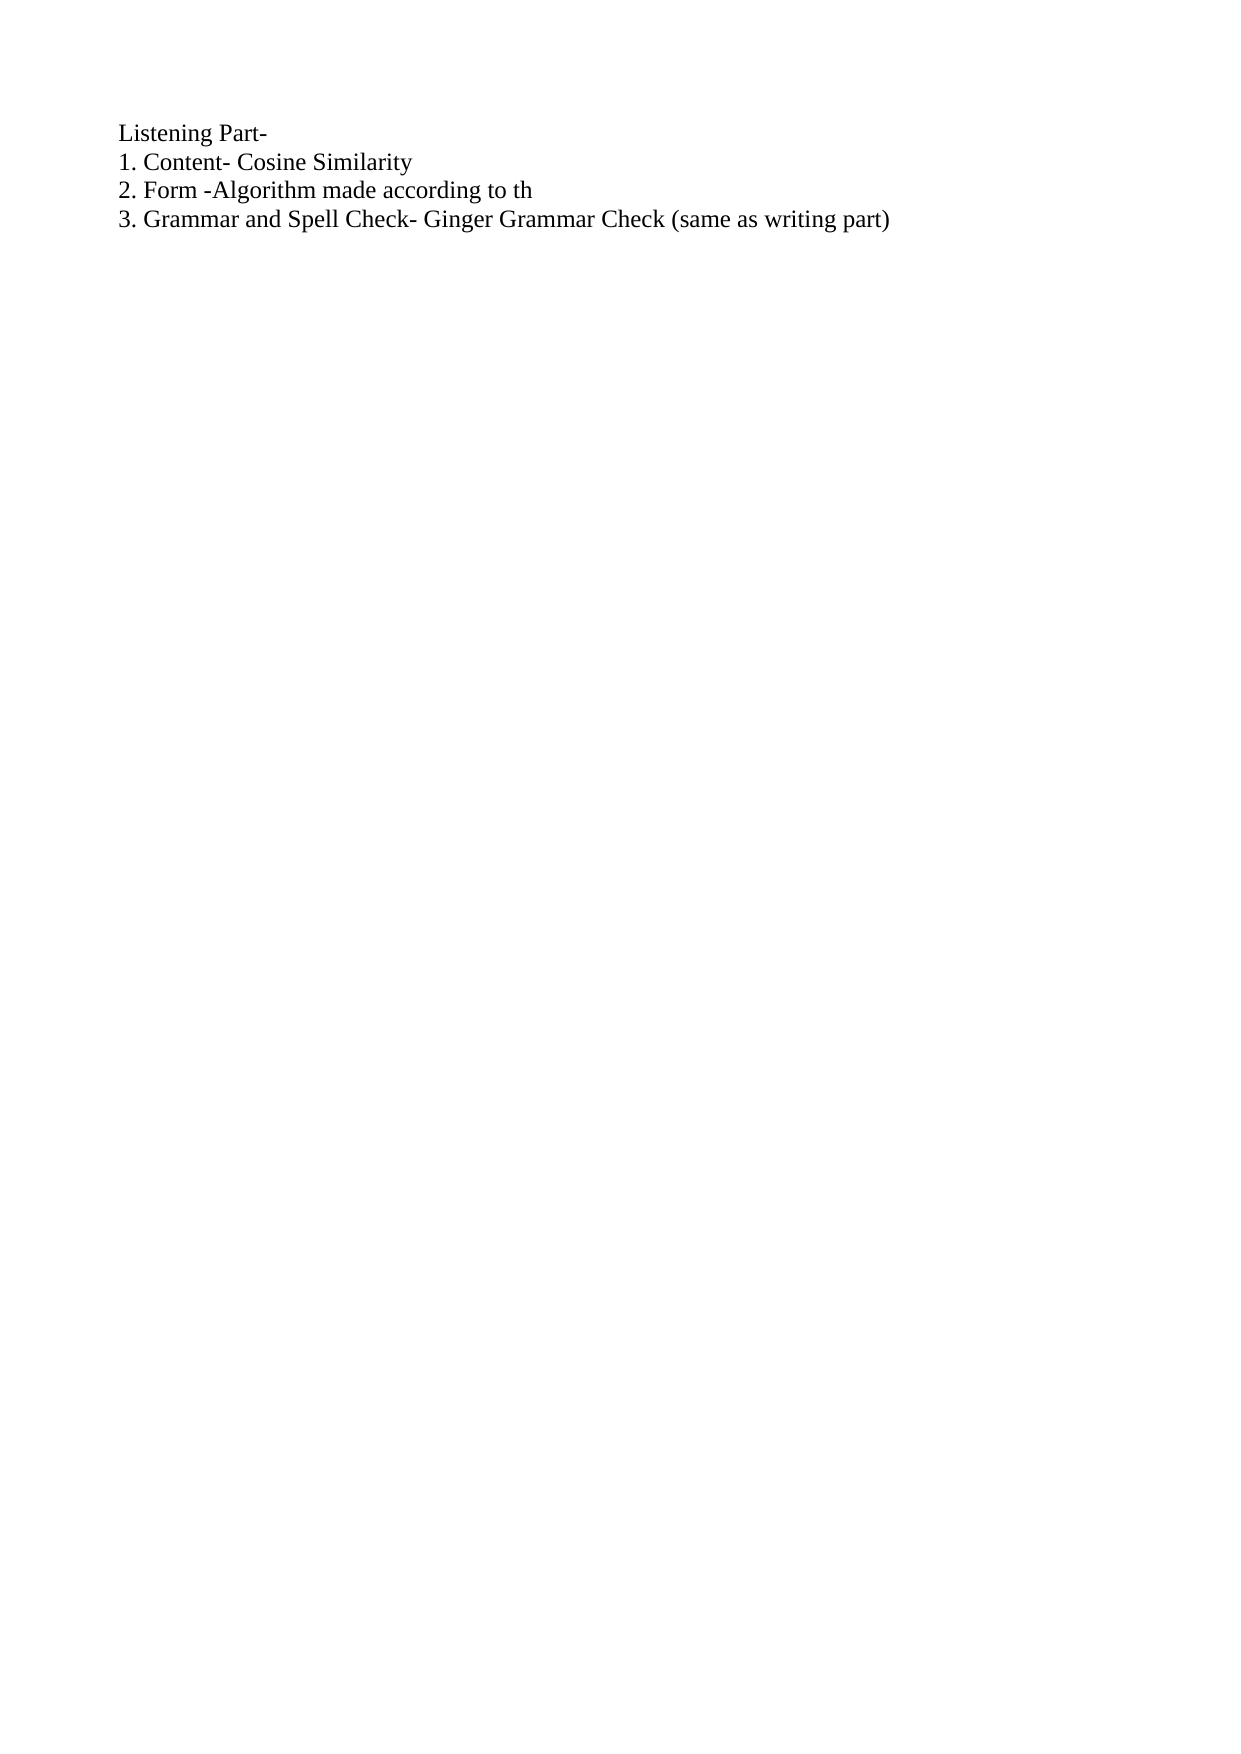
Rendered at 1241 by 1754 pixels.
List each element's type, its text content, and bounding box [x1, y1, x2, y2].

text 1. Content- Cosine Similarity [118, 147, 1122, 176]
text 3. Grammar and Spell Check- Ginger Grammar Check (same as writing part) [118, 204, 1122, 233]
text Listening Part- [118, 118, 1122, 147]
text 2. Form -Algorithm made according to th [118, 176, 1122, 204]
